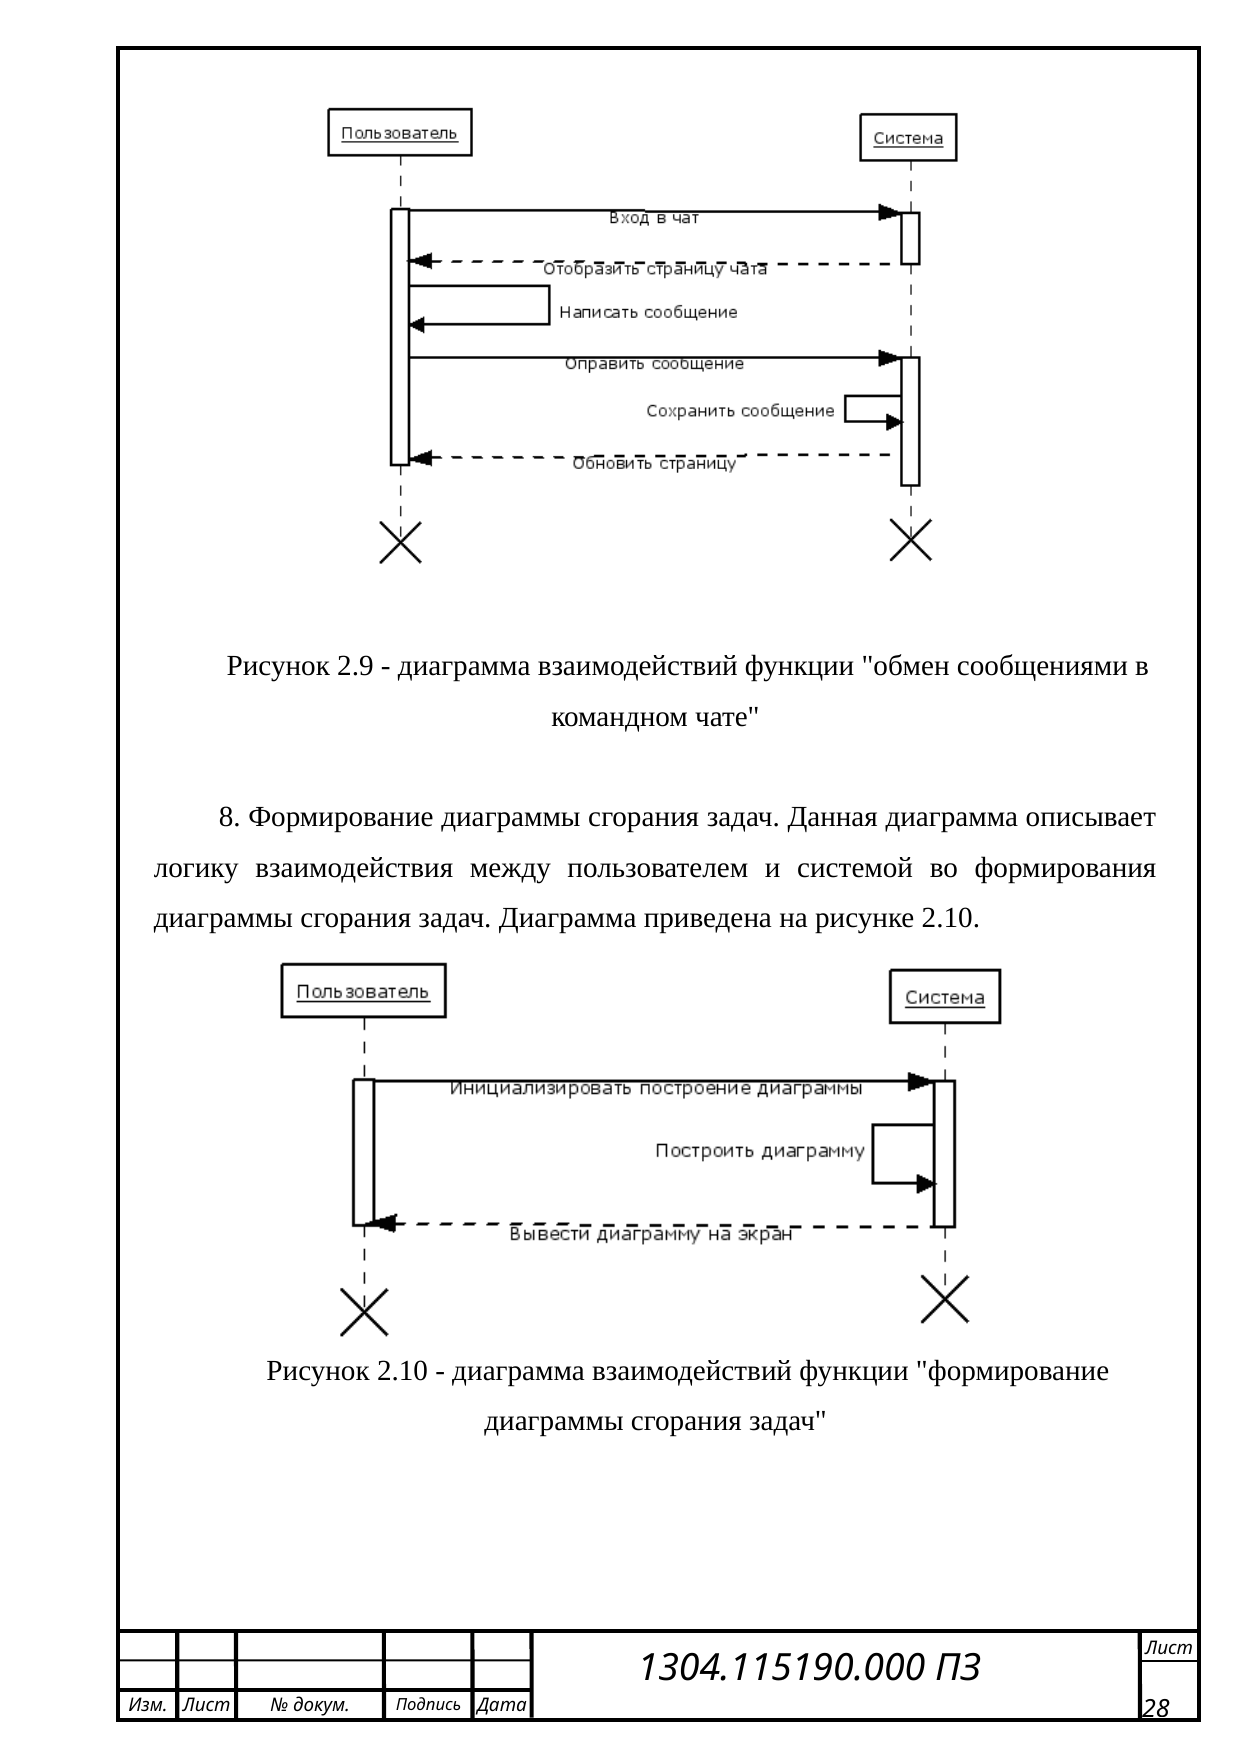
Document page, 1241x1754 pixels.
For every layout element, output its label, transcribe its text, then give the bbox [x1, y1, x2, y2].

text Рисунок 2.9 - диаграмма взаимодействий функции "обмен сообщениями в командном чате" [153, 648, 1157, 732]
picture [272, 950, 1003, 1338]
picture [316, 95, 959, 565]
text Рисунок 2.10 - диаграмма взаимодействий функции "формирование диаграммы сгорания задач" [153, 1353, 1157, 1437]
text 8. Формирование диаграммы сгорания задач. Данная диаграмма описывает логику взаимодействия между пользователем и системой во формирования диаграммы сгорания задач. Диаграмма приведена на рисунке 2.10. [153, 799, 1157, 933]
